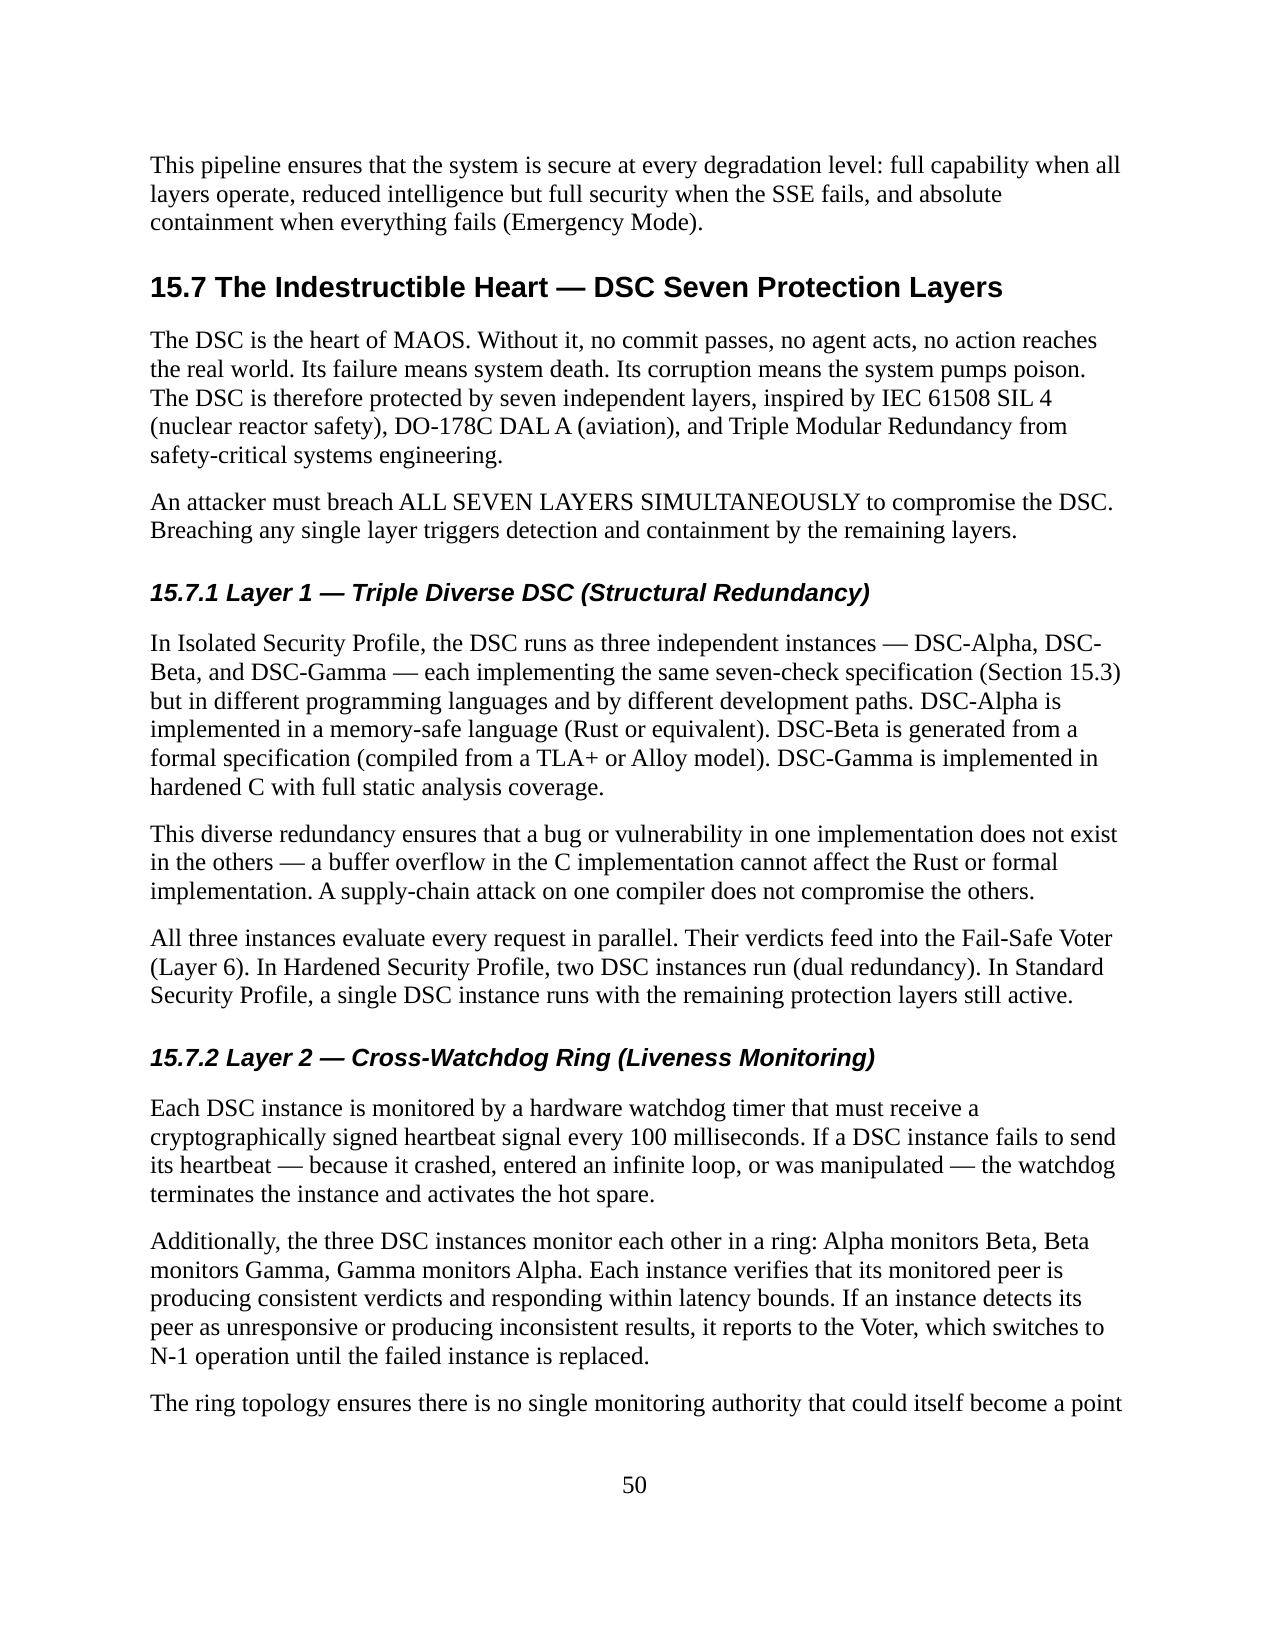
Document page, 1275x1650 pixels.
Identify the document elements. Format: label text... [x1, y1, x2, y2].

text All three instances evaluate every request in parallel. Their verdicts feed into the Fail-Safe Voter (Layer 6). In Hardened Security Profile, two DSC instances run (dual redundancy). In Standard Security Profile, a single DSC instance runs with the remaining protection layers still active. [150, 923, 1125, 1009]
text In Isolated Security Profile, the DSC runs as three independent instances — DSC-Alpha, DSC-Beta, and DSC-Gamma — each implementing the same seven-check specification (Section 15.3) but in different programming languages and by different development paths. DSC-Alpha is implemented in a memory-safe language (Rust or equivalent). DSC-Beta is generated from a formal specification (compiled from a TLA+ or Alloy model). DSC-Gamma is implemented in hardened C with full static analysis coverage. [150, 628, 1125, 801]
text Additionally, the three DSC instances monitor each other in a ring: Alpha monitors Beta, Beta monitors Gamma, Gamma monitors Alpha. Each instance verifies that its monitored peer is producing consistent verdicts and responding within latency bounds. If an instance detects its peer as unresponsive or producing inconsistent results, it reports to the Voter, which switches to N-1 operation until the failed instance is replaced. [150, 1226, 1125, 1370]
text Each DSC instance is monitored by a hardware watchdog timer that must receive a cryptographically signed heartbeat signal every 100 milliseconds. If a DSC instance fails to send its heartbeat — because it crashed, entered an infinite loop, or was manipulated — the watchdog terminates the instance and activates the hot spare. [150, 1093, 1125, 1208]
text This pipeline ensures that the system is secure at every degradation level: full capability when all layers operate, reduced intelligence but full security when the SSE fails, and absolute containment when everything fails (Emergency Mode). [150, 150, 1125, 236]
subtitle 15.7.1 Layer 1 — Triple Diverse DSC (Structural Redundancy) [150, 578, 1125, 607]
subtitle 15.7 The Indestructible Heart — DSC Seven Protection Layers [150, 270, 1125, 304]
text This diverse redundancy ensures that a bug or vulnerability in one implementation does not exist in the others — a buffer overflow in the C implementation cannot affect the Rust or formal implementation. A supply-chain attack on one compiler does not compromise the others. [150, 819, 1125, 905]
text An attacker must breach ALL SEVEN LAYERS SIMULTANEOUSLY to compromise the DSC. Breaching any single layer triggers detection and containment by the remaining layers. [150, 487, 1125, 544]
text The DSC is the heart of MAOS. Without it, no commit passes, no agent acts, no action reaches the real world. Its failure means system death. Its corruption means the system pumps poison. The DSC is therefore protected by seven independent layers, inspired by IEC 61508 SIL 4 (nuclear reactor safety), DO-178C DAL A (aviation), and Triple Modular Redundancy from safety-critical systems engineering. [150, 325, 1125, 469]
subtitle 15.7.2 Layer 2 — Cross-Watchdog Ring (Liveness Monitoring) [150, 1043, 1125, 1072]
text The ring topology ensures there is no single monitoring authority that could itself become a point [150, 1388, 1125, 1416]
